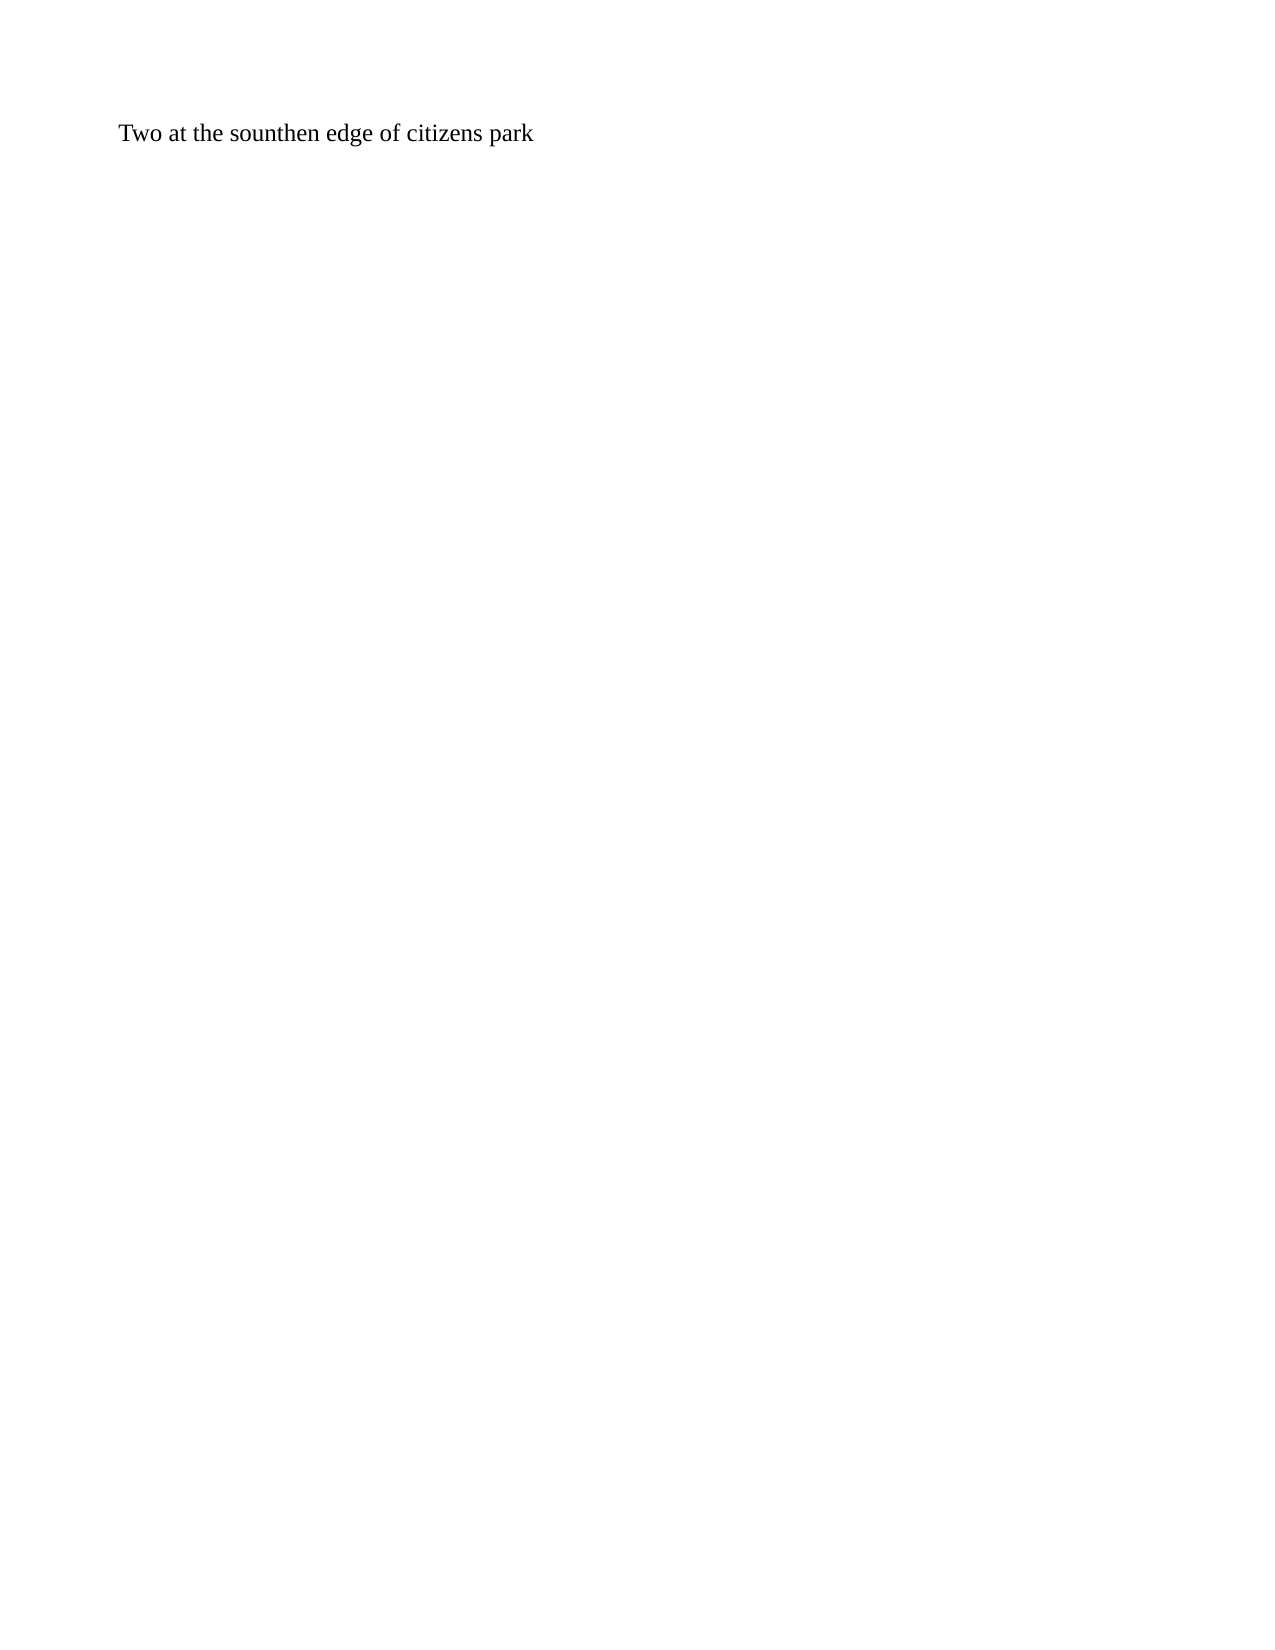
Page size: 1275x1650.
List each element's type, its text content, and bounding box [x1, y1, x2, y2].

text Two at the sounthen edge of citizens park [118, 118, 1157, 147]
